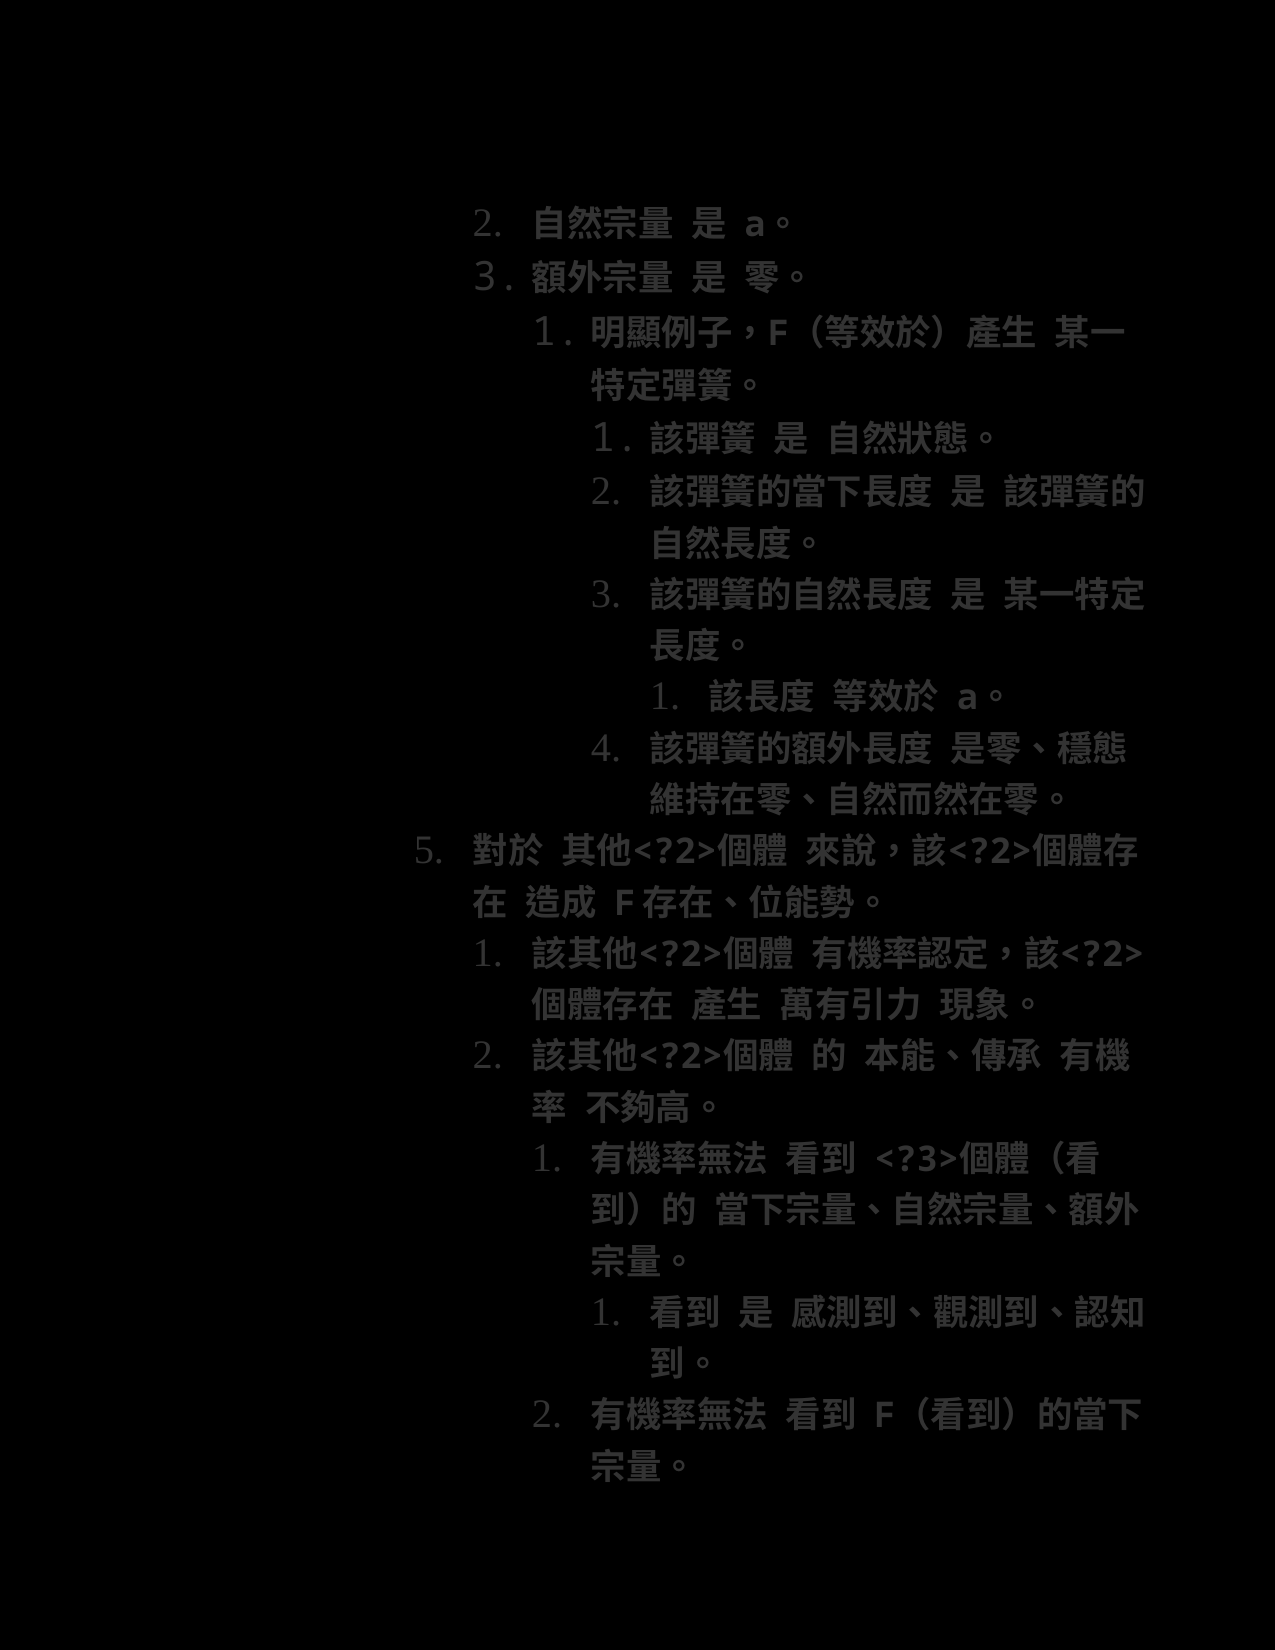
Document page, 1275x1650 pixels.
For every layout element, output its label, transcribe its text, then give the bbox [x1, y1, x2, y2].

list 對於 其他<?2>個體 來說，該<?2>個體存在 造成 F存在、位能勢。 [413, 823, 1157, 925]
list 明顯例子，F（等效於）產生 某一特定彈簧。 [532, 302, 1157, 409]
list 有機率無法 看到 <?3>個體（看到）的 當下宗量、自然宗量、額外宗量。 [532, 1131, 1157, 1284]
list 自然宗量 是 a。 [472, 196, 1157, 247]
list 額外宗量 是 零。 [472, 247, 1157, 302]
list 該彈簧的當下長度 是 該彈簧的自然長度。 [591, 464, 1157, 566]
list 該其他<?2>個體 有機率認定，該<?2>個體存在 產生 萬有引力 現象。 [472, 925, 1157, 1028]
list 看到 是 感測到、觀測到、認知到。 [591, 1284, 1157, 1387]
list 該彈簧的額外長度 是零、穩態維持在零、自然而然在零。 [591, 720, 1157, 823]
list 該其他<?2>個體 的 本能、傳承 有機率 不夠高。 [472, 1028, 1157, 1131]
list 有機率無法 看到 F（看到）的當下宗量。 [532, 1387, 1157, 1489]
list 該彈簧 是 自然狀態。 [591, 409, 1157, 464]
list 該彈簧的自然長度 是 某一特定長度。 [591, 566, 1157, 669]
list 該長度 等效於 a。 [649, 669, 1157, 720]
